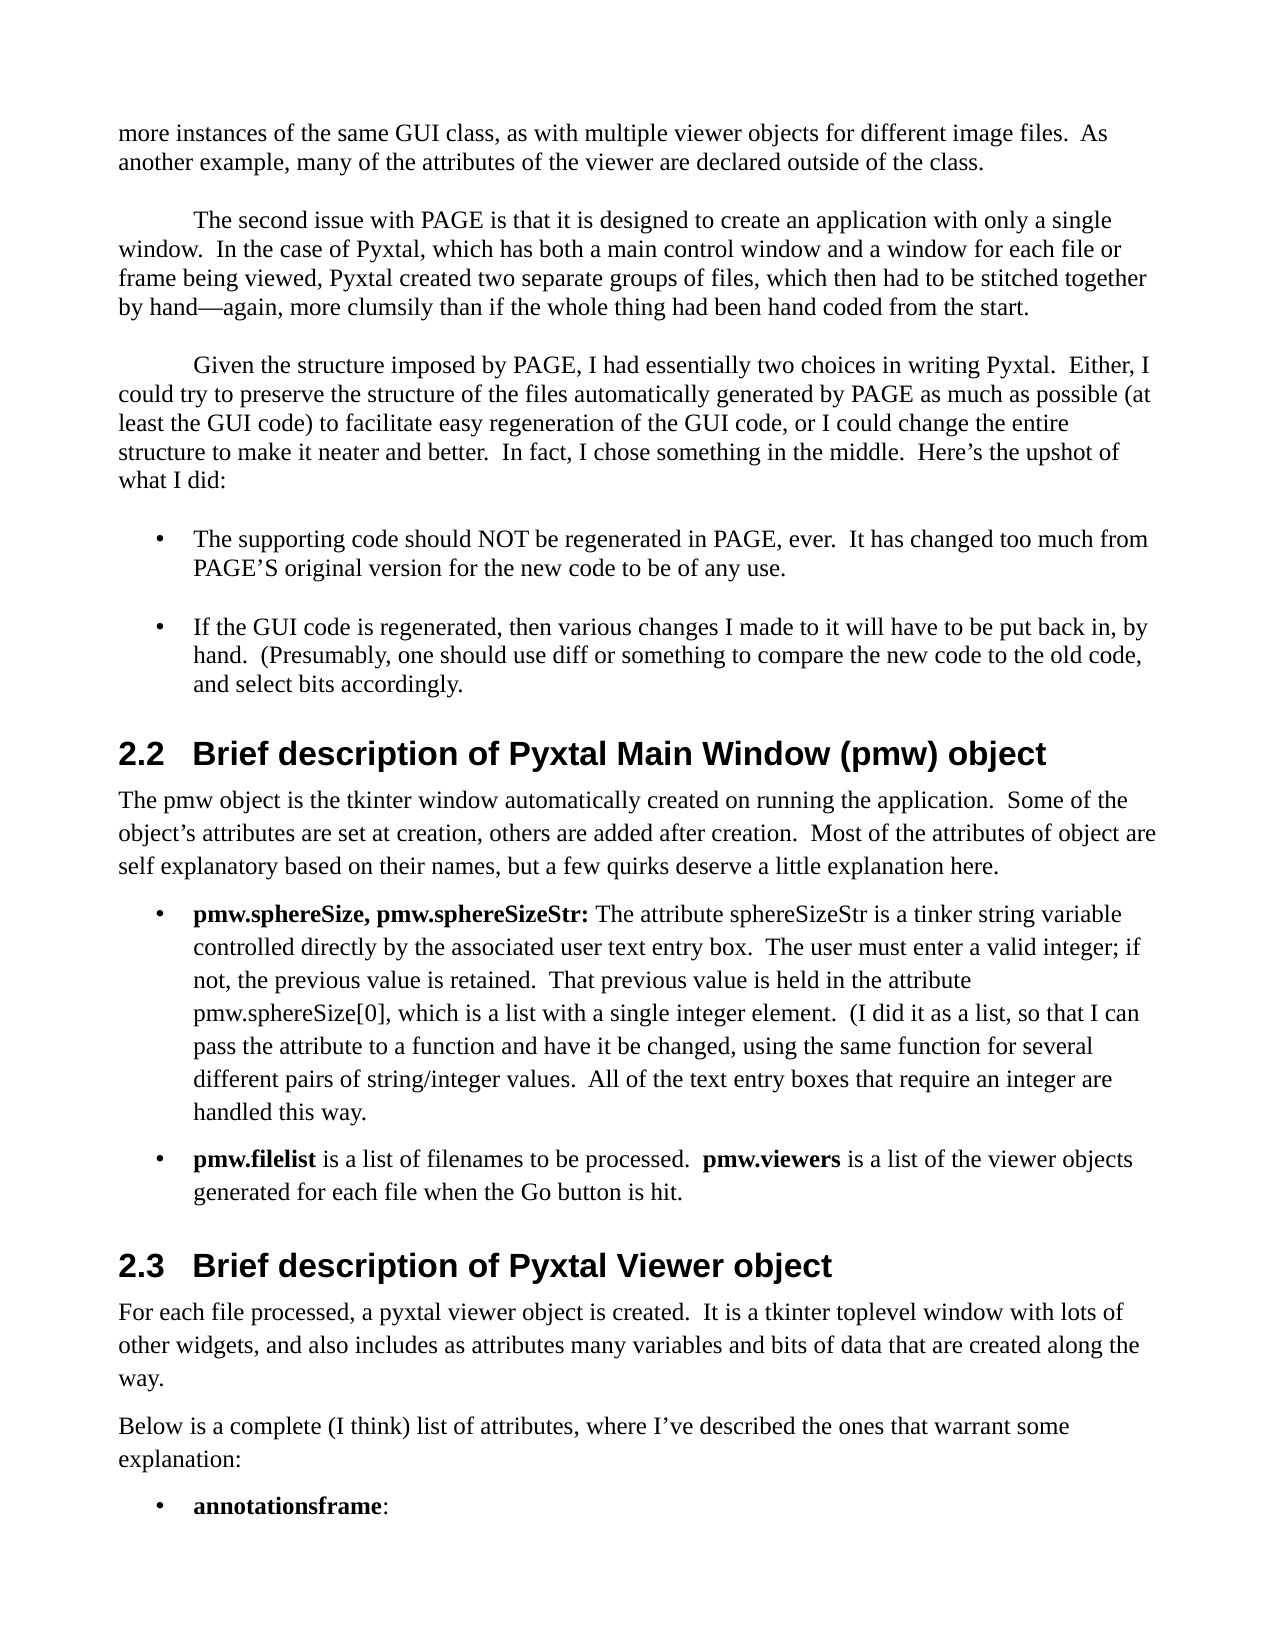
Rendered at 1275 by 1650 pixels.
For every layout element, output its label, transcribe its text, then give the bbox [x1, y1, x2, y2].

list annotationsframe: [156, 1491, 1157, 1520]
list The supporting code should NOT be regenerated in PAGE, ever. It has changed too much from PAGE’S original version for the new code to be of any use. [156, 524, 1157, 582]
text For each file processed, a pyxtal viewer object is created. It is a tkinter toplevel window with lots of other widgets, and also includes as attributes many variables and bits of data that are created along the way. [118, 1297, 1157, 1392]
list pmw.sphereSize, pmw.sphereSizeStr: The attribute sphereSizeStr is a tinker string variable controlled directly by the associated user text entry box. The user must enter a valid integer; if not, the previous value is retained. That previous value is held in the attribute pmw.sphereSize[0], which is a list with a single integer element. (I did it as a list, so that I can pass the attribute to a function and have it be changed, using the same function for several different pairs of string/integer values. All of the text entry boxes that require an integer are handled this way. [156, 899, 1157, 1126]
text The pmw object is the tkinter window automatically created on running the application. Some of the object’s attributes are set at creation, others are added after creation. Most of the attributes of object are self explanatory based on their names, but a few quirks deserve a little explanation here. [118, 785, 1157, 880]
subtitle Brief description of Pyxtal Viewer object [118, 1246, 1157, 1284]
list pmw.filelist is a list of filenames to be processed. pmw.viewers is a list of the viewer objects generated for each file when the Go button is hit. [156, 1144, 1157, 1206]
subtitle Brief description of Pyxtal Main Window (pmw) object [118, 734, 1157, 773]
text The second issue with PAGE is that it is designed to create an application with only a single window. In the case of Pyxtal, which has both a main control window and a window for each file or frame being viewed, Pyxtal created two separate groups of files, which then had to be stitched together by hand—again, more clumsily than if the whole thing had been hand coded from the start. [118, 206, 1157, 321]
list If the GUI code is regenerated, then various changes I made to it will have to be put back in, by hand. (Presumably, one should use diff or something to compare the new code to the old code, and select bits accordingly. [156, 612, 1157, 698]
text more instances of the same GUI class, as with multiple viewer objects for different image files. As another example, many of the attributes of the viewer are declared outside of the class. [118, 118, 1157, 176]
text Given the structure imposed by PAGE, I had essentially two choices in writing Pyxtal. Either, I could try to preserve the structure of the files automatically generated by PAGE as much as possible (at least the GUI code) to facilitate easy regeneration of the GUI code, or I could change the entire structure to make it neater and better. In fact, I chose something in the middle. Here’s the upshot of what I did: [118, 351, 1157, 494]
text Below is a complete (I think) list of attributes, where I’ve described the ones that warrant some explanation: [118, 1411, 1157, 1472]
